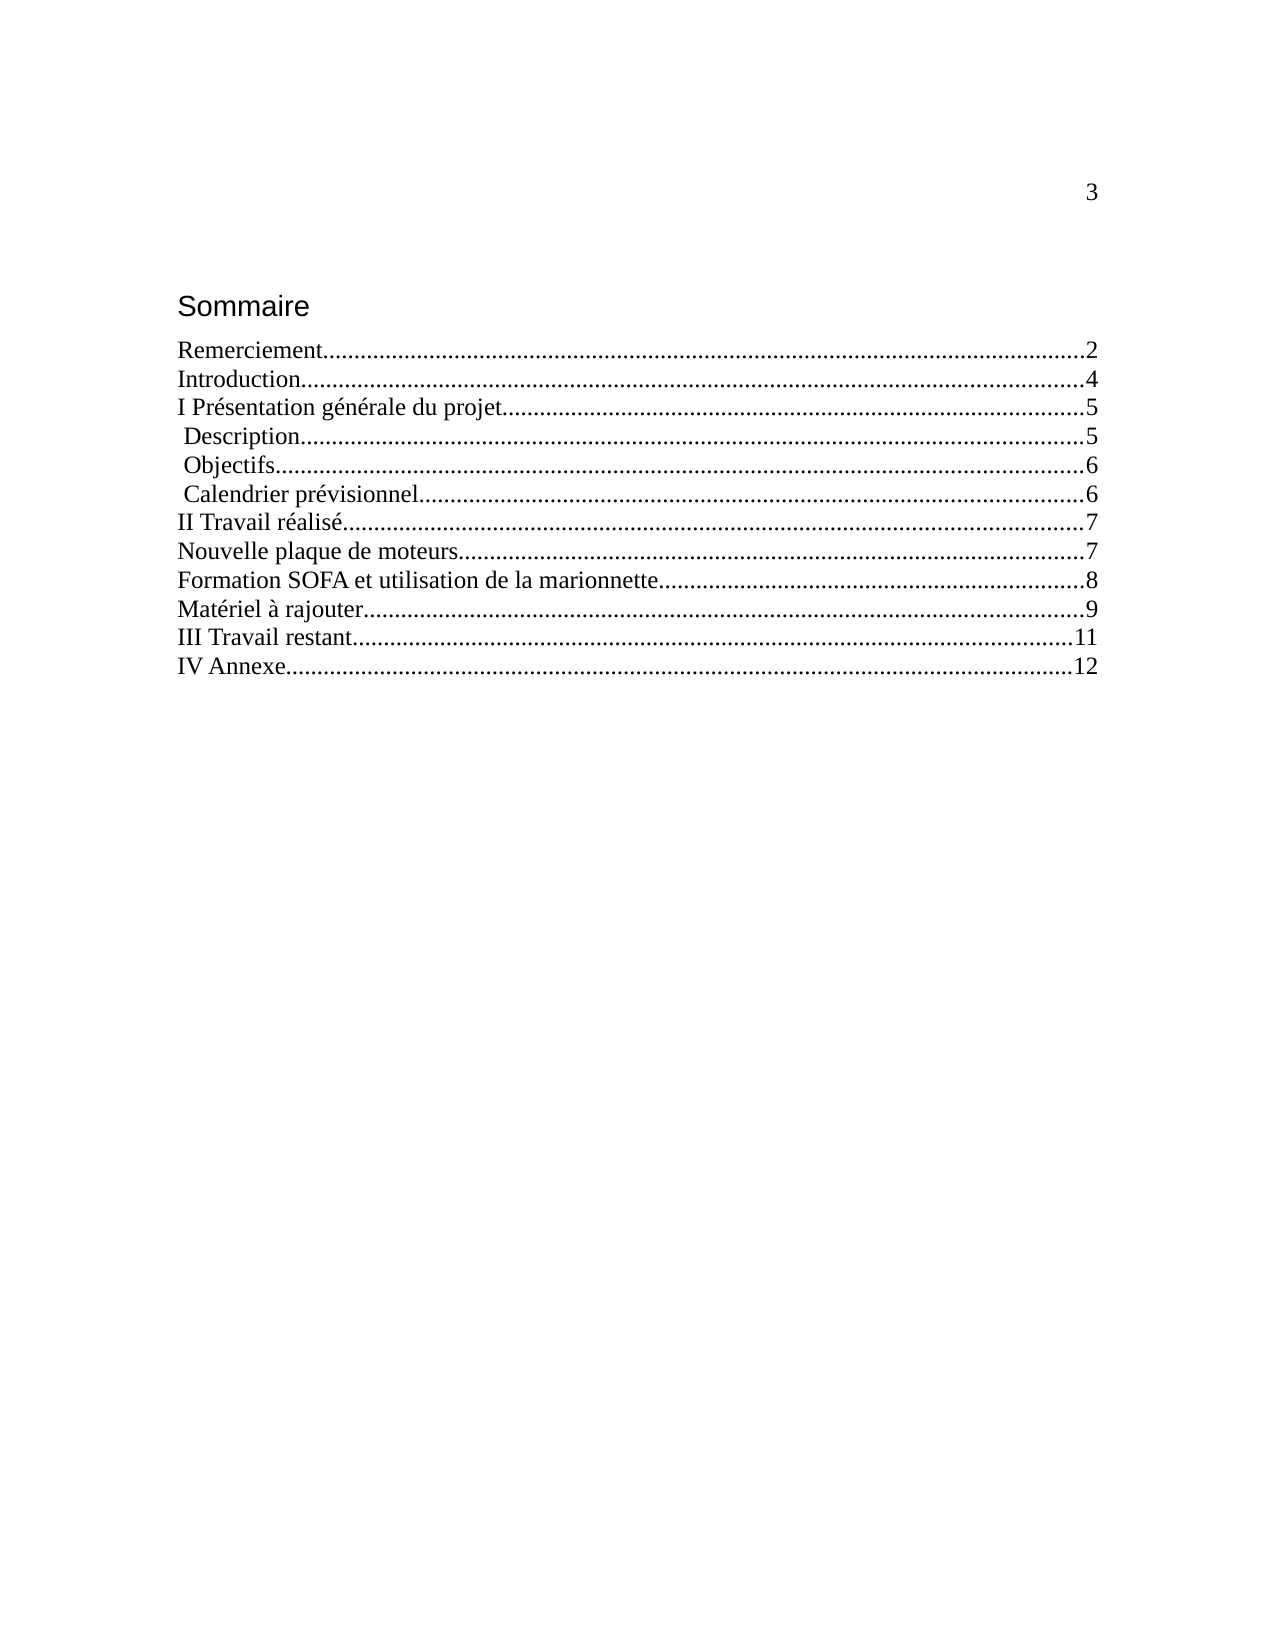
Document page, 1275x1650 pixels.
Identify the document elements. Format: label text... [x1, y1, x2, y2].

text Matériel à rajouter 9 [177, 594, 1098, 622]
text Remerciement 2 [177, 335, 1098, 364]
text II Travail réalisé 7 [177, 507, 1098, 536]
text IV Annexe 12 [177, 651, 1098, 680]
subtitle Sommaire [177, 289, 1098, 322]
text I Présentation générale du projet 5 [177, 392, 1098, 421]
text Introduction 4 [177, 364, 1098, 392]
text Objectifs 6 [177, 450, 1098, 479]
text Nouvelle plaque de moteurs 7 [177, 536, 1098, 565]
text Description 5 [177, 421, 1098, 450]
text Formation SOFA et utilisation de la marionnette 8 [177, 565, 1098, 594]
text III Travail restant 11 [177, 622, 1098, 651]
text Calendrier prévisionnel 6 [177, 479, 1098, 507]
